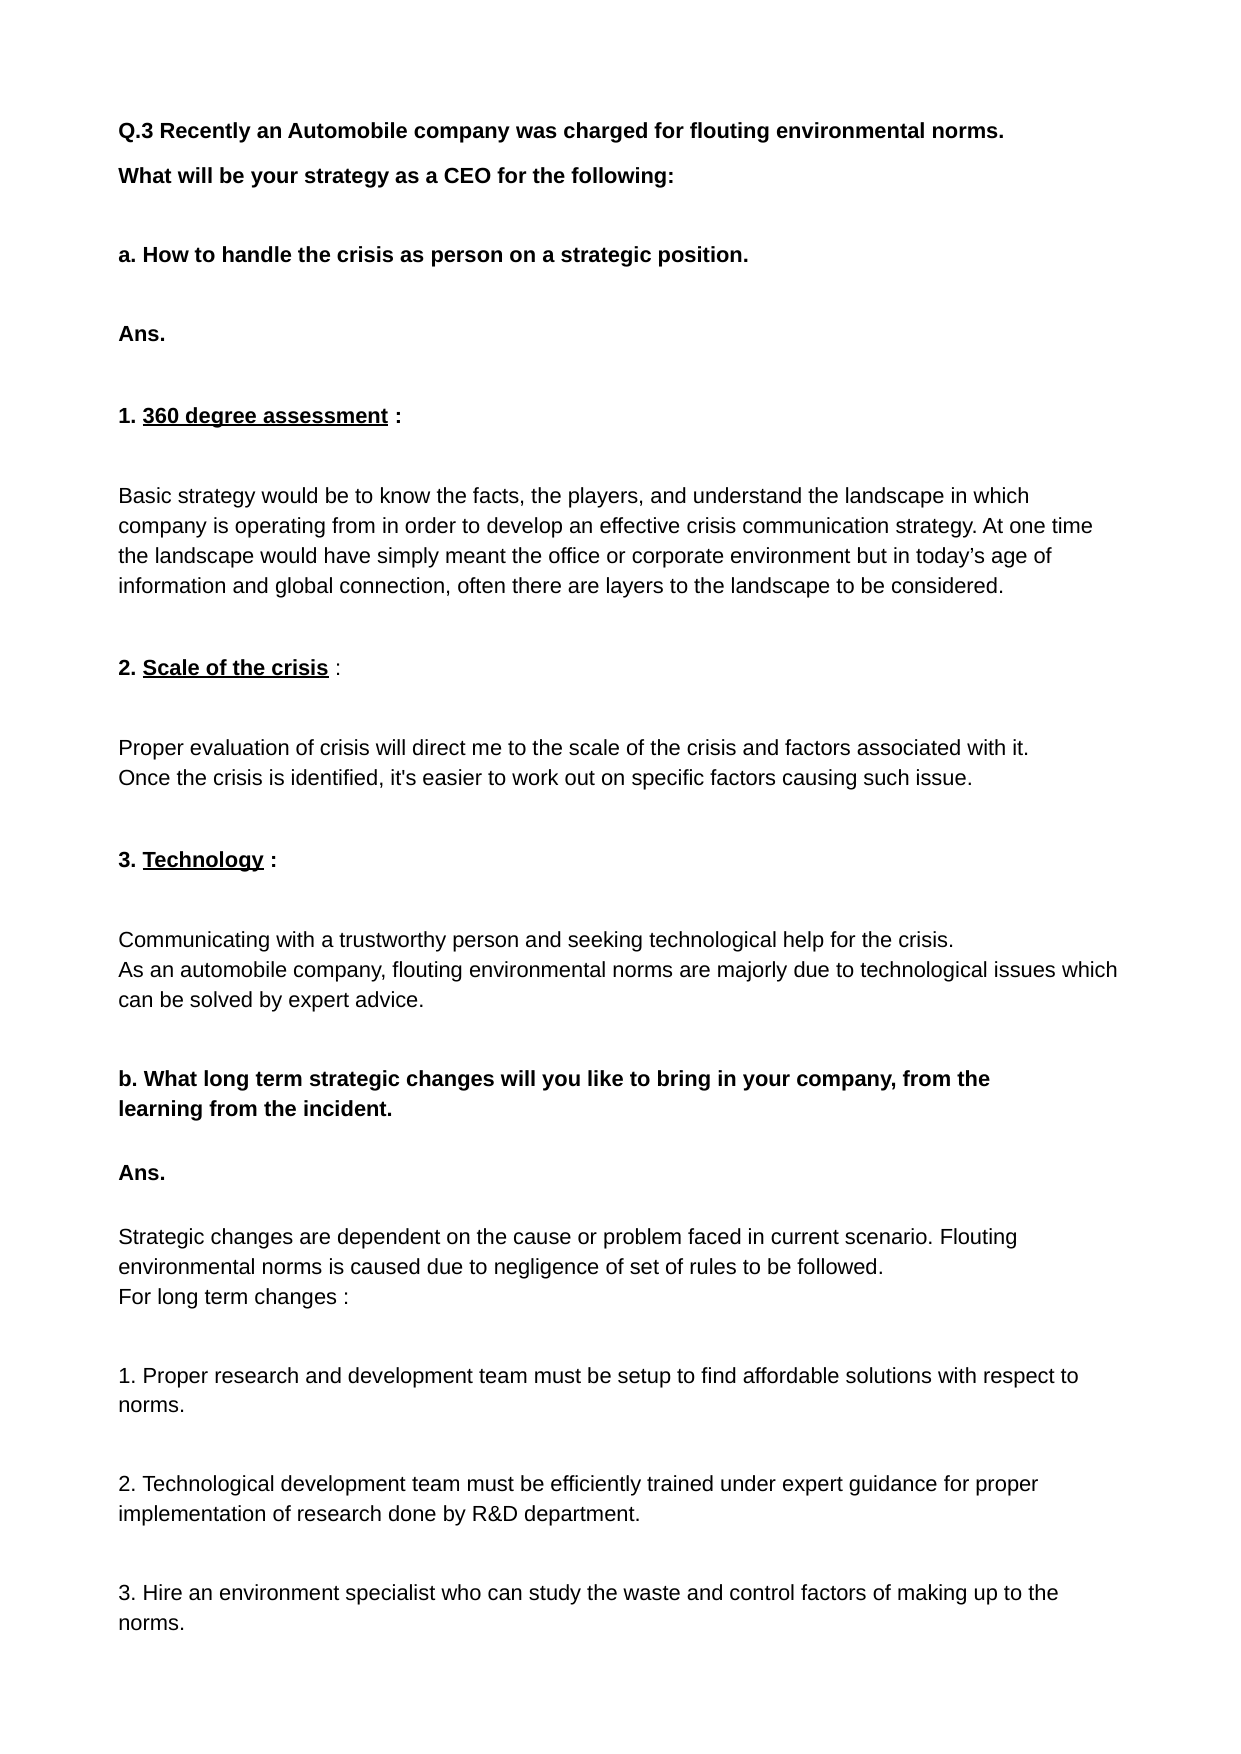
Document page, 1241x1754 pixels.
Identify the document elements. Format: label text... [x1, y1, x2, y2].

text Q.3 Recently an Automobile company was charged for flouting environmental norms. [118, 118, 1122, 143]
text Strategic changes are dependent on the cause or problem faced in current scenario. Flouting environmental norms is caused due to negligence of set of rules to be followed. [118, 1224, 1122, 1279]
text For long term changes : [118, 1283, 1122, 1309]
text Proper evaluation of crisis will direct me to the scale of the crisis and factors associated with it. [118, 735, 1122, 760]
text Ans. [118, 1160, 1122, 1185]
text 2. Scale of the crisis : [118, 652, 1122, 680]
text Basic strategy would be to know the facts, the players, and understand the landscape in which company is operating from in order to develop an effective crisis communication strategy. At one time the landscape would have simply meant the office or corporate environment but in today’s age of information and global connection, often there are layers to the landscape to be considered. [118, 483, 1122, 598]
text b. What long term strategic changes will you like to bring in your company, from the [118, 1066, 1122, 1091]
text learning from the incident. [118, 1096, 1122, 1121]
text a. How to handle the crisis as person on a strategic position. [118, 242, 1122, 267]
text 3. Technology : [118, 844, 1122, 872]
text Ans. [118, 321, 1122, 346]
text 1. Proper research and development team must be setup to find affordable solutions with respect to norms. [118, 1362, 1122, 1418]
text 3. Hire an environment specialist who can study the waste and control factors of making up to the norms. [118, 1580, 1122, 1635]
text Once the crisis is identified, it's easier to work out on specific factors causing such issue. [118, 765, 1122, 790]
text Communicating with a trustworthy person and seeking technological help for the crisis. [118, 927, 1122, 952]
text As an automobile company, flouting environmental norms are majorly due to technological issues which can be solved by expert advice. [118, 957, 1122, 1012]
text What will be your strategy as a CEO for the following: [118, 163, 1122, 188]
text 1. 360 degree assessment : [118, 400, 1122, 428]
text 2. Technological development team must be efficiently trained under expert guidance for proper implementation of research done by R&D department. [118, 1471, 1122, 1526]
